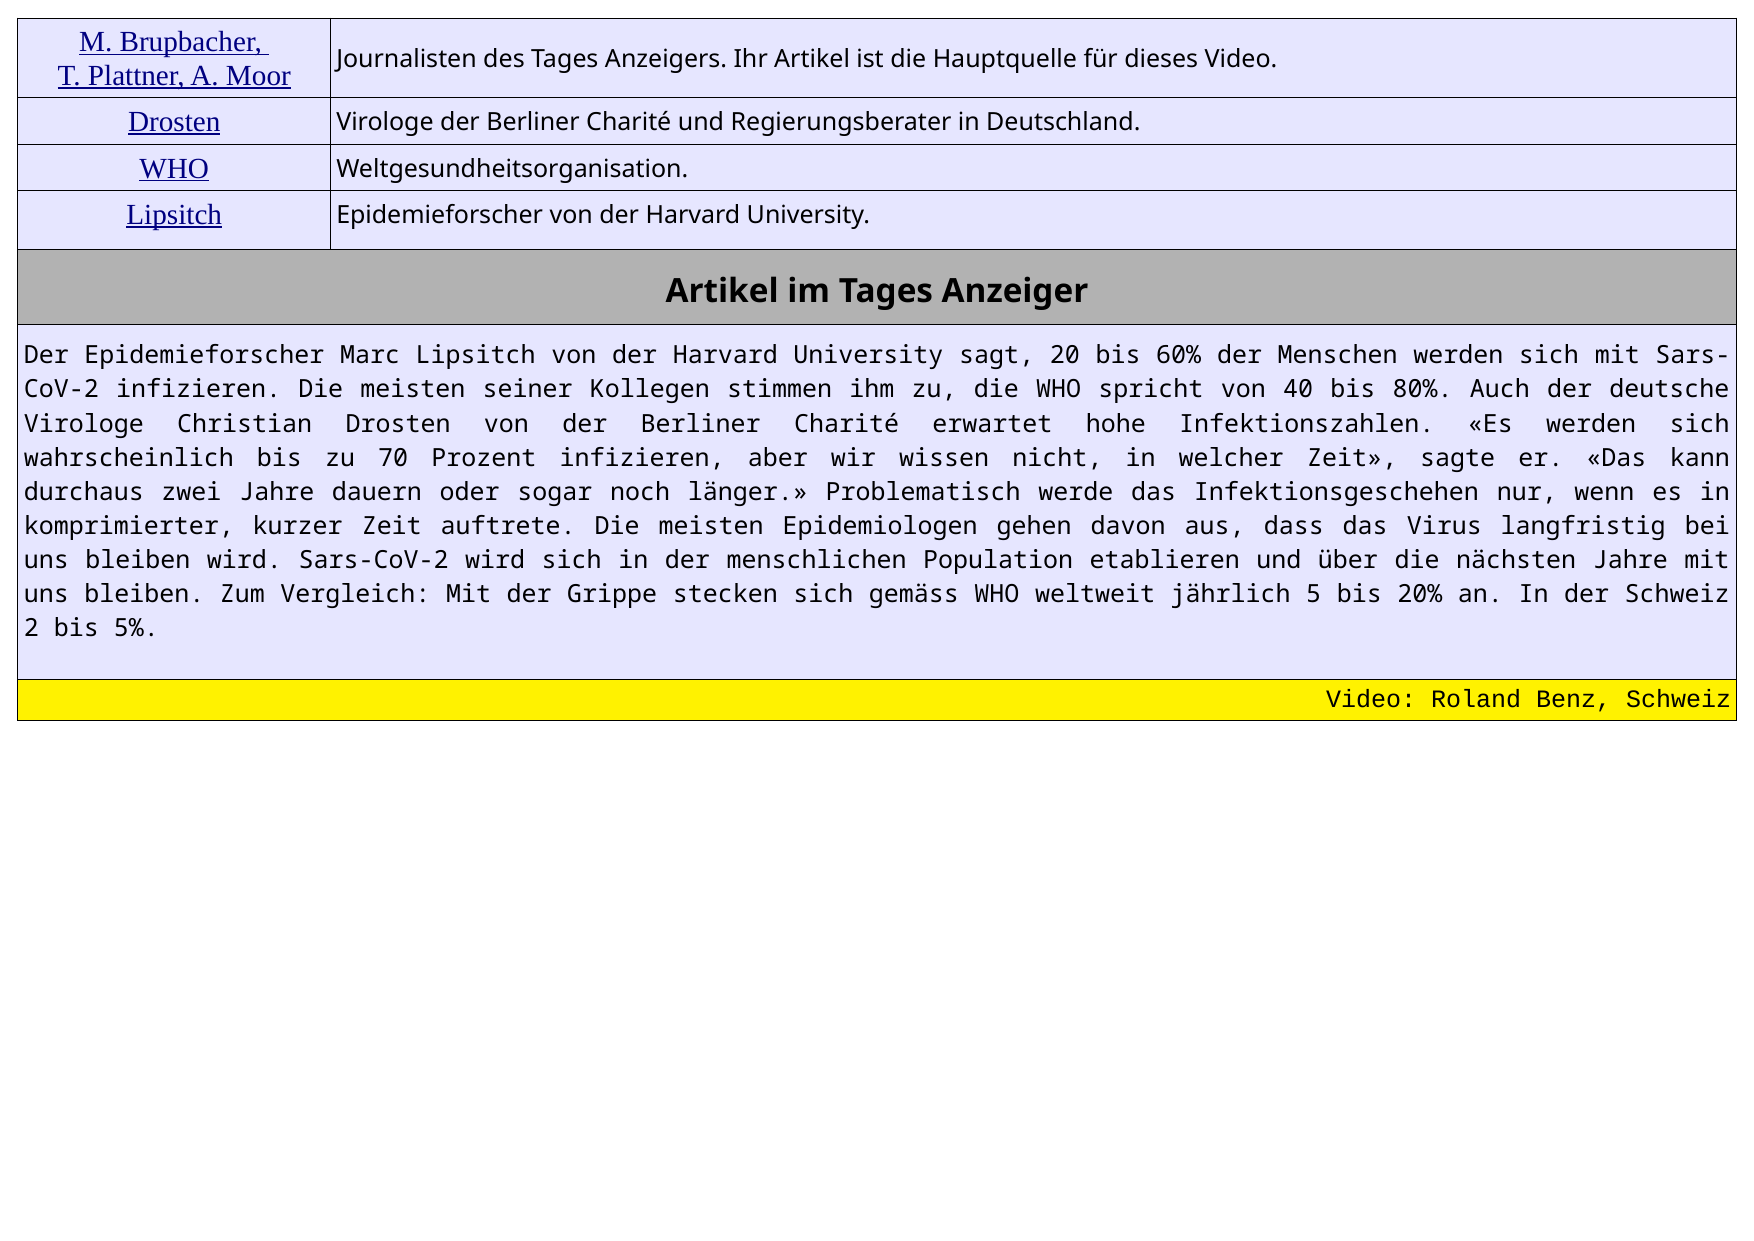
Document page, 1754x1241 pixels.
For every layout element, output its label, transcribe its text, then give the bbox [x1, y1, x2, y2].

table_cell M. Brupbacher, T. Plattner, A. Moor [18, 19, 330, 97]
table_cell WHO [18, 145, 330, 190]
table_cell Lipsitch [18, 191, 330, 249]
table_cell Epidemieforscher von der Harvard University. [331, 191, 1736, 249]
table_cell Journalisten des Tages Anzeigers. Ihr Artikel ist die Hauptquelle für dieses Video. [331, 19, 1736, 97]
table_cell Virologe der Berliner Charité und Regierungsberater in Deutschland. [331, 98, 1736, 144]
table_cell Drosten [18, 98, 330, 144]
table_cell Weltgesundheitsorganisation. [331, 145, 1736, 190]
table_cell Artikel im Tages Anzeiger [18, 250, 1736, 324]
table_cell Der Epidemieforscher Marc Lipsitch von der Harvard University sagt, 20 bis 60% der Menschen werden sich mit Sars-CoV-2 infizieren. Die meisten seiner Kollegen stimmen ihm zu, die WHO spricht von 40 bis 80%. Auch der deutsche Virologe Christian Drosten von der Berliner Charité erwartet hohe Infektionszahlen. «Es werden sich wahrscheinlich bis zu 70 Prozent infizieren, aber wir wissen nicht, in welcher Zeit», sagte er. «Das kann durchaus zwei Jahre dauern oder sogar noch länger.» Problematisch werde das Infektionsgeschehen nur, wenn es in komprimierter, kurzer Zeit auftrete. Die meisten Epidemiologen gehen davon aus, dass das Virus langfristig bei uns bleiben wird. Sars-CoV-2 wird sich in der menschlichen Population etablieren und über die nächsten Jahre mit uns bleiben. Zum Vergleich: Mit der Grippe stecken sich gemäss WHO weltweit jährlich 5 bis 20% an. In der Schweiz 2 bis 5%. [18, 325, 1736, 679]
table_cell Video: Roland Benz, Schweiz [18, 680, 1736, 720]
